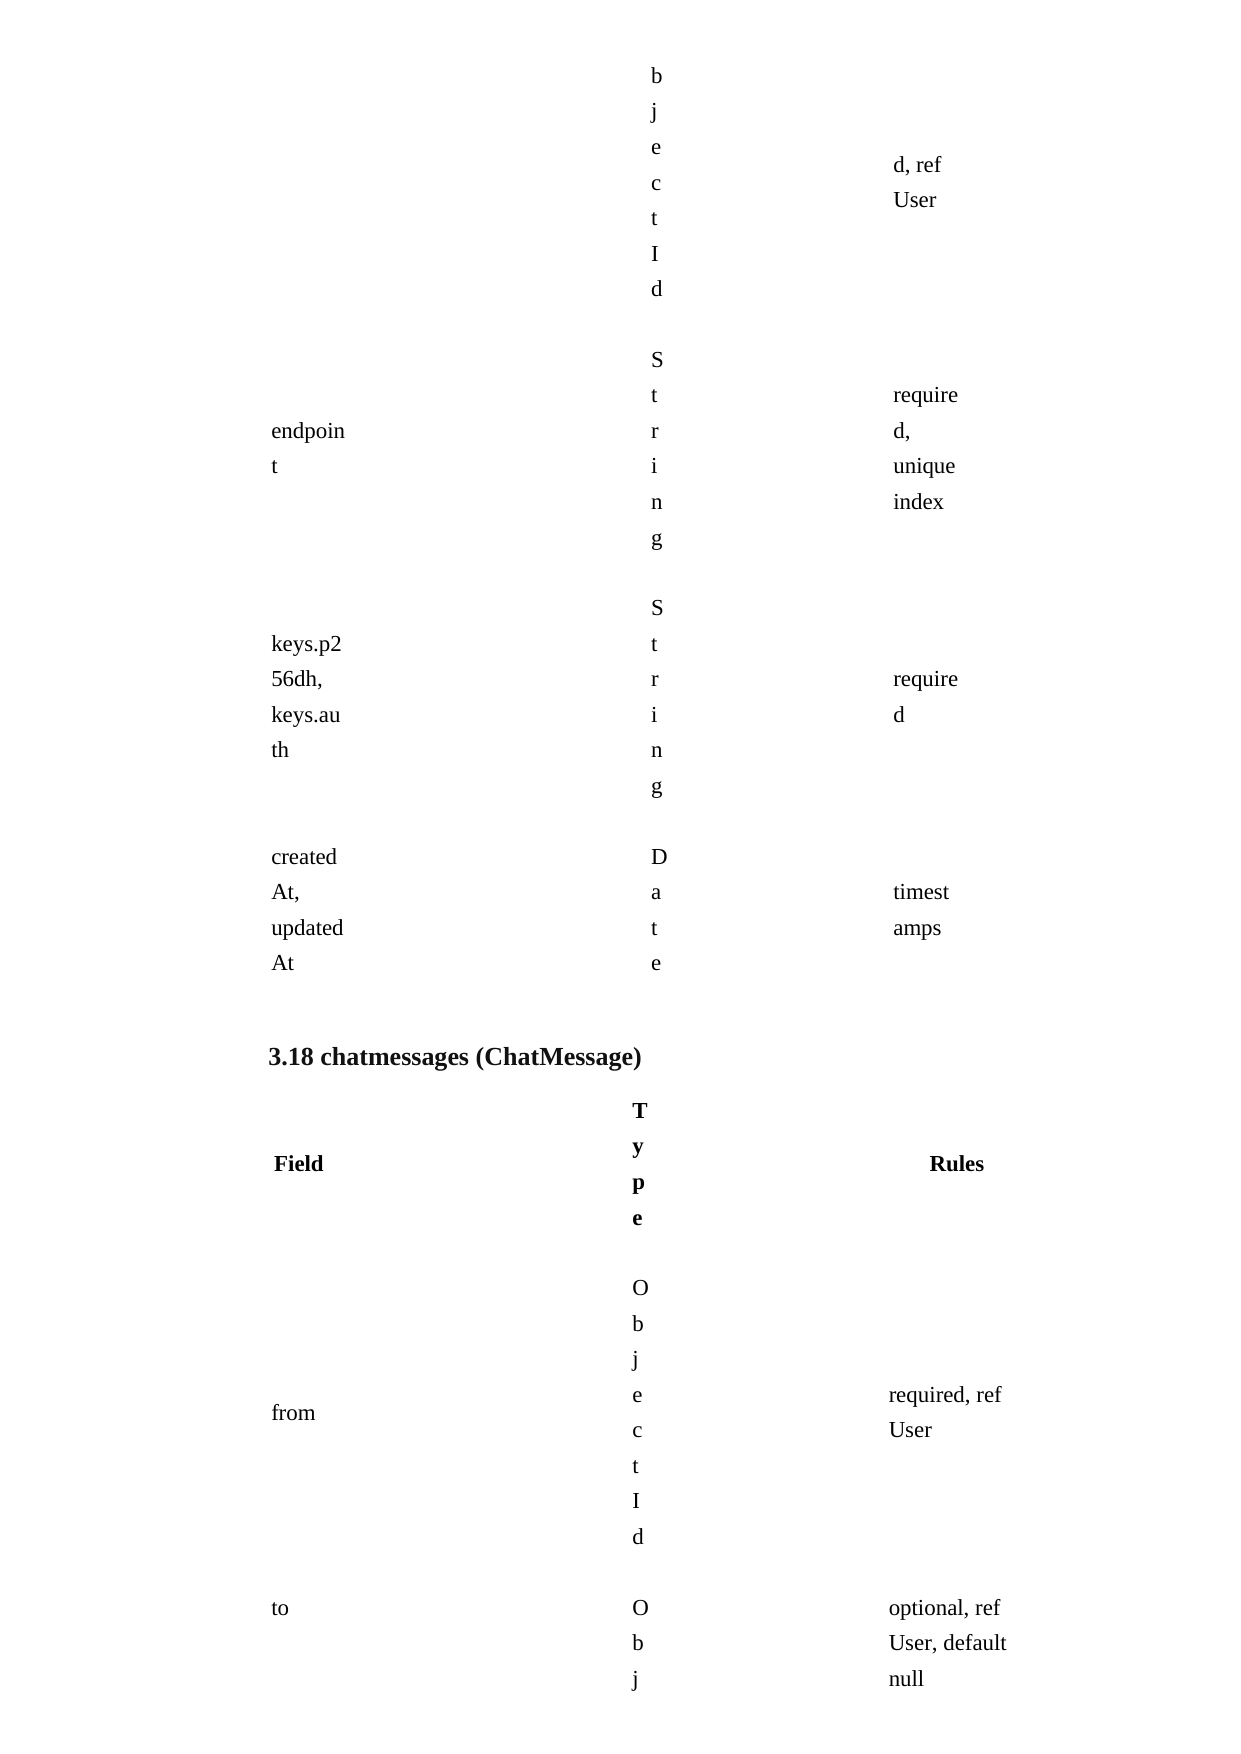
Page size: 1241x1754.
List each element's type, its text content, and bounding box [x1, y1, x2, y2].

table_cell required [740, 591, 1112, 840]
table_cell optional, ref User, default null [736, 1591, 1178, 1694]
table_cell to [118, 1591, 479, 1694]
table_cell bjectId [498, 59, 740, 343]
table_cell required, ref User [736, 1272, 1178, 1591]
table_cell timestamps [740, 840, 1112, 1017]
table_cell String [498, 343, 740, 591]
table_cell [118, 59, 498, 343]
table_header Type [479, 1094, 736, 1272]
table_cell Date [498, 840, 740, 1017]
table_cell Obj [479, 1591, 736, 1694]
table_cell ObjectId [479, 1272, 736, 1591]
table_cell endpoint [118, 343, 498, 591]
table_cell d, ref User [740, 59, 1112, 343]
table_header Rules [736, 1094, 1178, 1272]
subtitle 3.18 chatmessages (ChatMessage) [268, 1041, 1031, 1071]
table_cell String [498, 591, 740, 840]
table_header Field [118, 1094, 479, 1272]
table_cell from [118, 1272, 479, 1591]
table_cell createdAt, updatedAt [118, 840, 498, 1017]
table_cell keys.p256dh, keys.auth [118, 591, 498, 840]
table_cell required, unique index [740, 343, 1112, 591]
